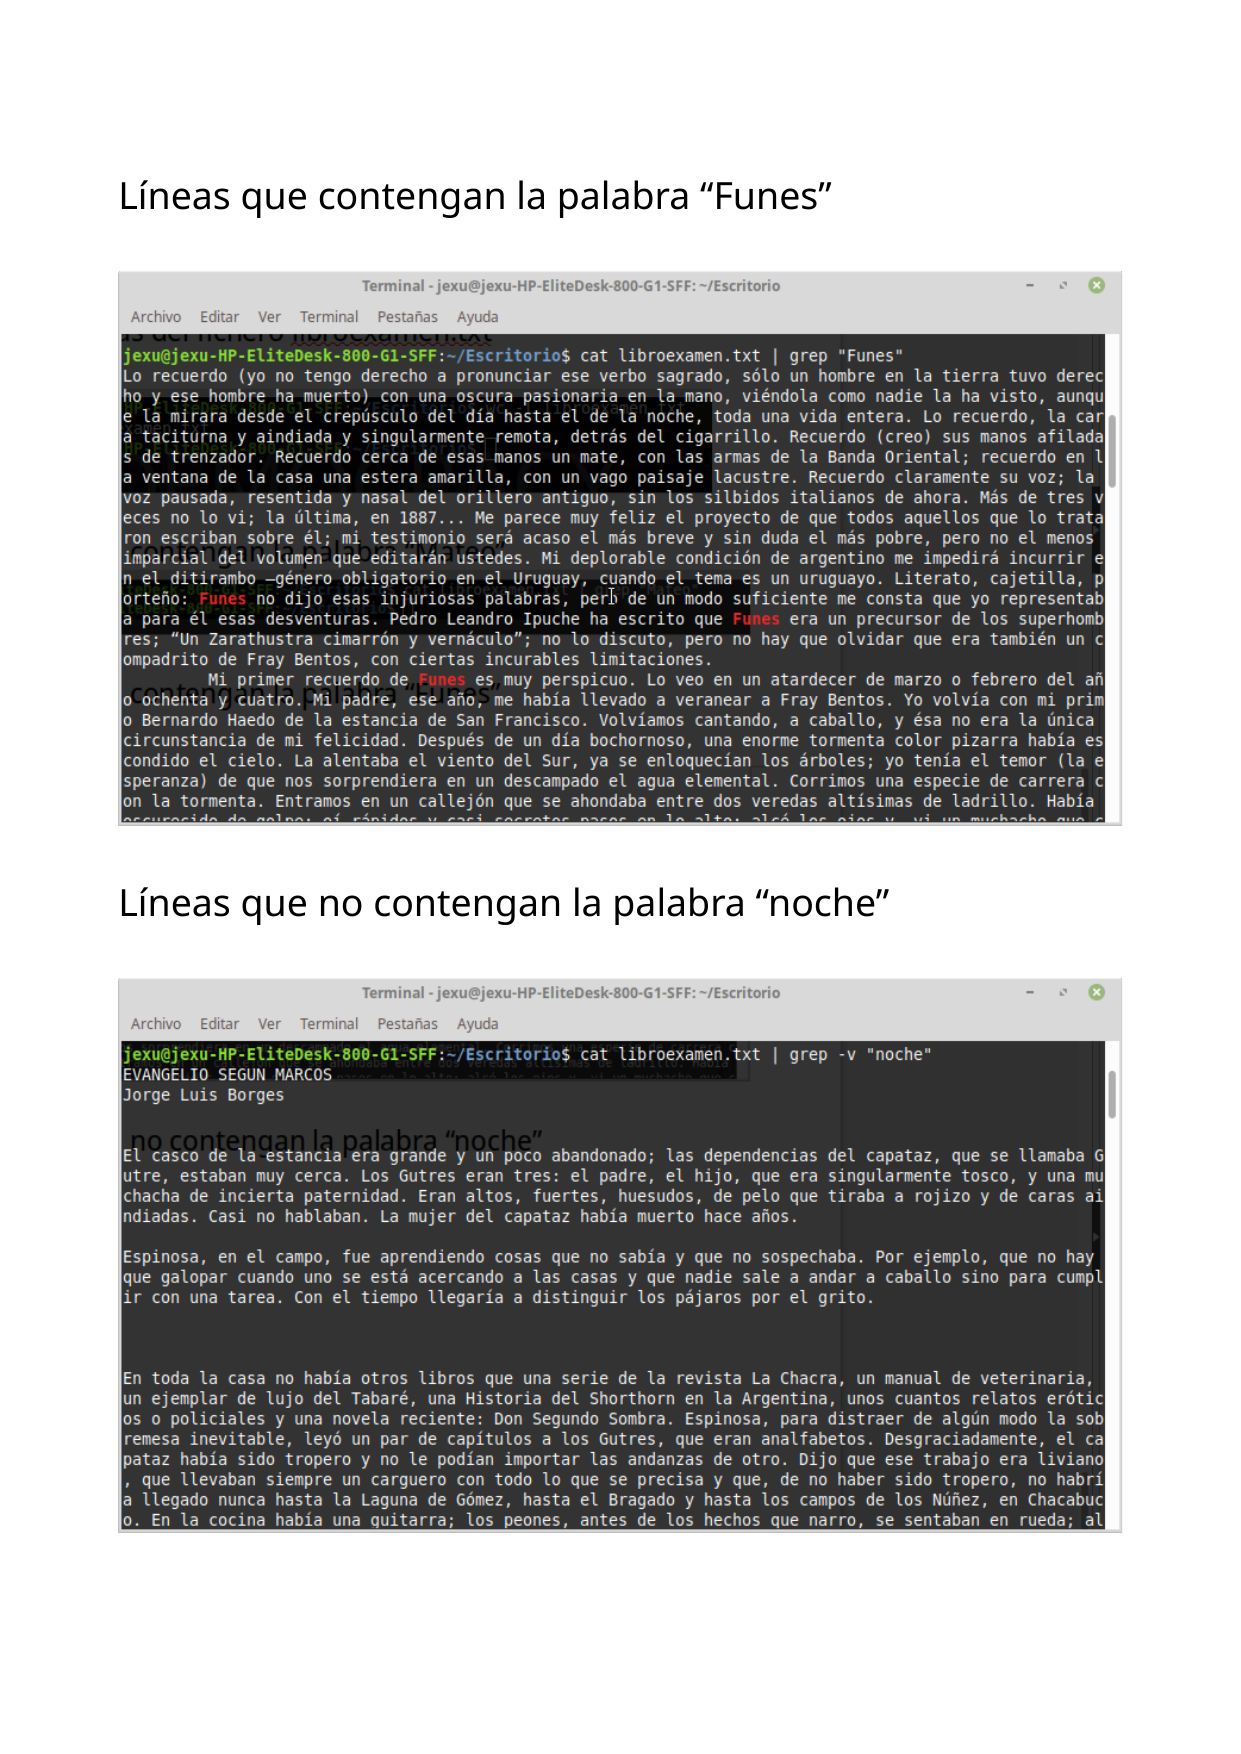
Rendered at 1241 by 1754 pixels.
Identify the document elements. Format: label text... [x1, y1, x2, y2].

picture [118, 271, 1123, 826]
picture [118, 978, 1123, 1533]
text Líneas que contengan la palabra “Funes” [118, 169, 1122, 220]
text Líneas que no contengan la palabra “noche” [118, 877, 1122, 928]
